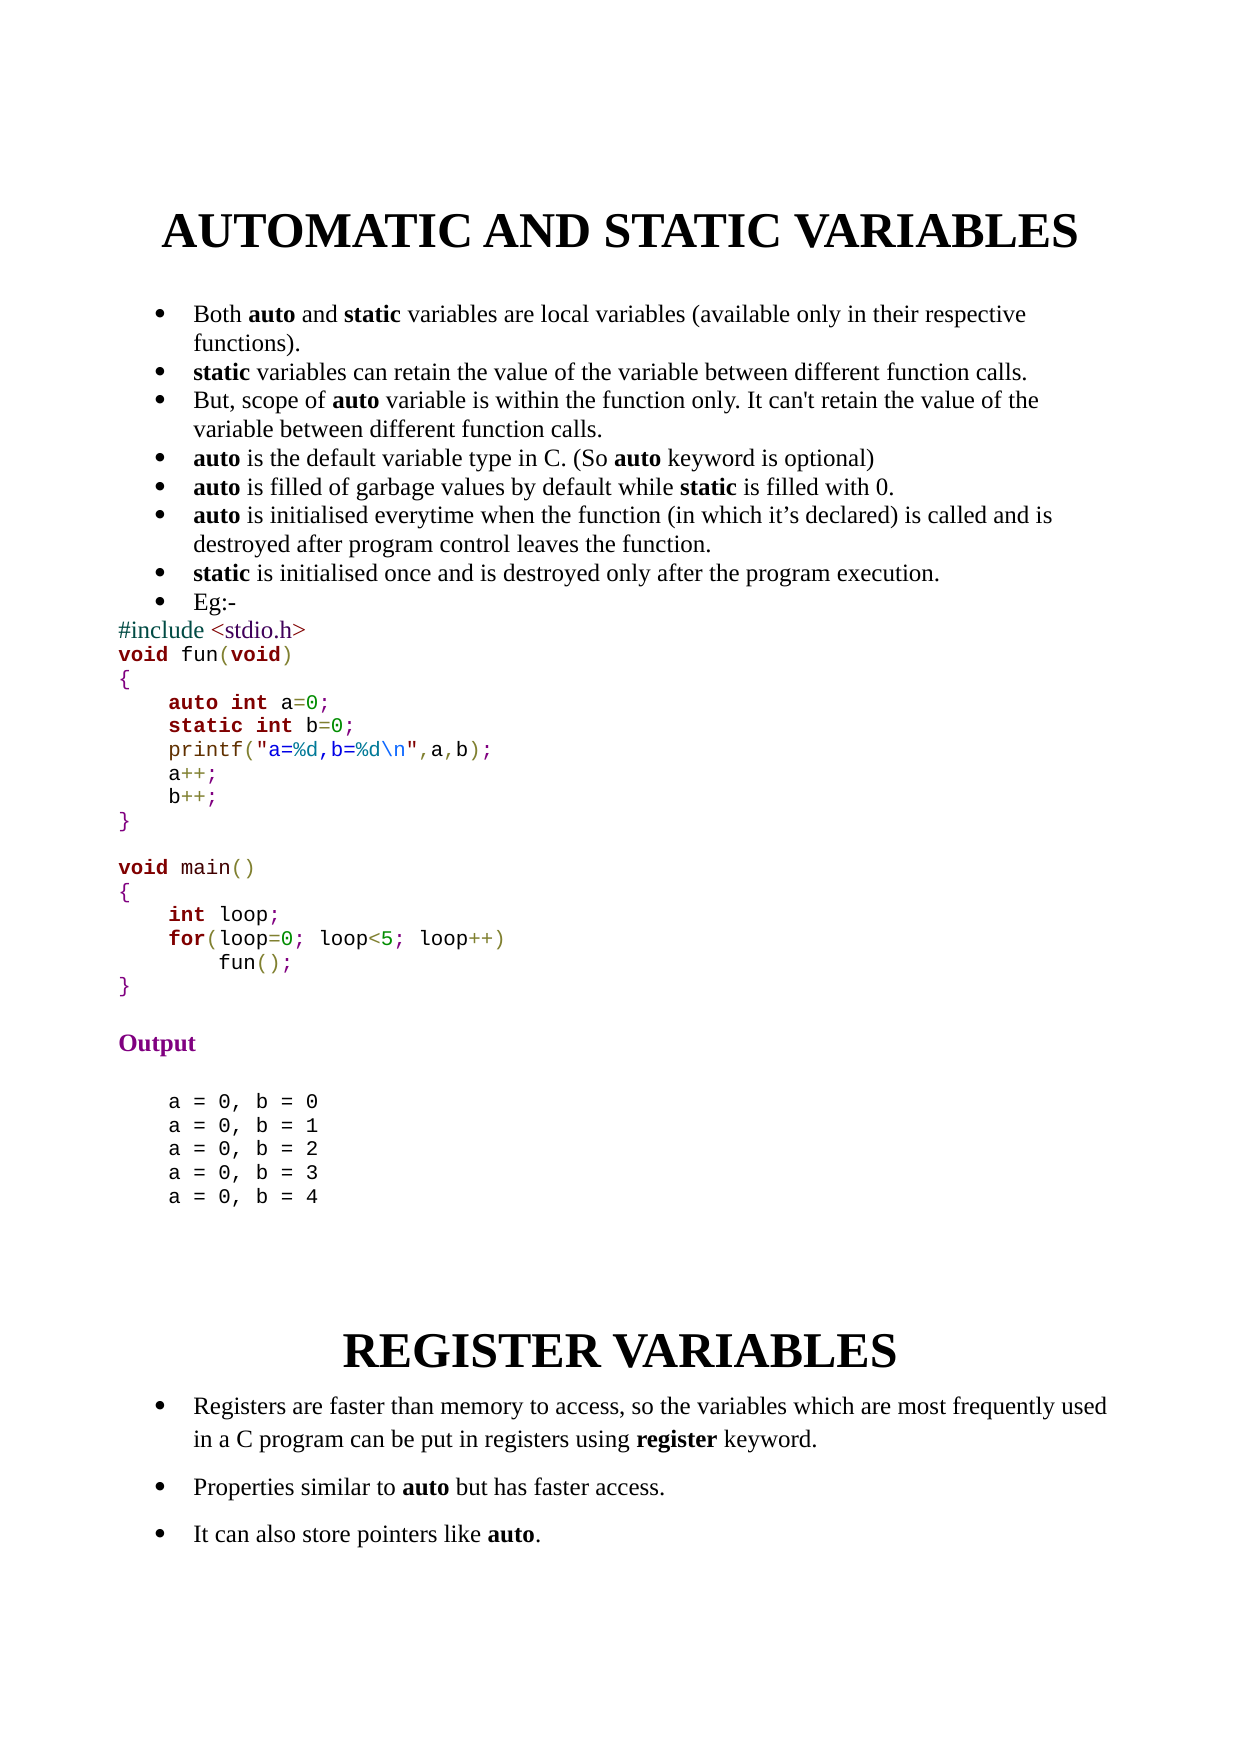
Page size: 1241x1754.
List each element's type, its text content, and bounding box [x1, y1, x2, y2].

text auto int a=0; [118, 692, 1122, 715]
list Both auto and static variables are local variables (available only in their respective functions). [156, 299, 1122, 357]
text void fun(void) [118, 644, 1122, 668]
text fun(); [118, 952, 1122, 975]
list auto is initialised everytime when the function (in which it’s declared) is called and is destroyed after program control leaves the function. [156, 501, 1122, 558]
text b++; [118, 786, 1122, 810]
list auto is filled of garbage values by default while static is filled with 0. [156, 472, 1122, 501]
list static is initialised once and is destroyed only after the program execution. [156, 558, 1122, 587]
list Properties similar to auto but has faster access. [156, 1472, 1122, 1501]
list But, scope of auto variable is within the function only. It can't retain the value of the variable between different function calls. [156, 386, 1122, 443]
list auto is the default variable type in C. (So auto keyword is optional) [156, 443, 1122, 472]
text a = 0, b = 3 [118, 1162, 1122, 1186]
text a = 0, b = 1 [118, 1115, 1122, 1138]
text void main() [118, 857, 1122, 881]
text printf("a=%d,b=%d\n",a,b); [118, 739, 1122, 763]
text a = 0, b = 4 [118, 1186, 1122, 1209]
list It can also store pointers like auto. [156, 1519, 1122, 1548]
text for(loop=0; loop<5; loop++) [118, 928, 1122, 952]
list Registers are faster than memory to access, so the variables which are most frequently used in a C program can be put in registers using register keyword. [156, 1391, 1122, 1453]
text static int b=0; [118, 715, 1122, 739]
text { [118, 881, 1122, 904]
subtitle AUTOMATIC AND STATIC VARIABLES [118, 201, 1122, 258]
text int loop; [118, 904, 1122, 928]
text } [118, 975, 1122, 999]
text a = 0, b = 0 [118, 1091, 1122, 1115]
text a = 0, b = 2 [118, 1138, 1122, 1162]
text Output [118, 1028, 1122, 1057]
subtitle REGISTER VARIABLES [118, 1321, 1122, 1379]
text a++; [118, 763, 1122, 786]
text { [118, 668, 1122, 692]
text #include <stdio.h> [118, 616, 1122, 644]
list static variables can retain the value of the variable between different function calls. [156, 357, 1122, 386]
list Eg:- [156, 587, 1122, 616]
text } [118, 810, 1122, 833]
